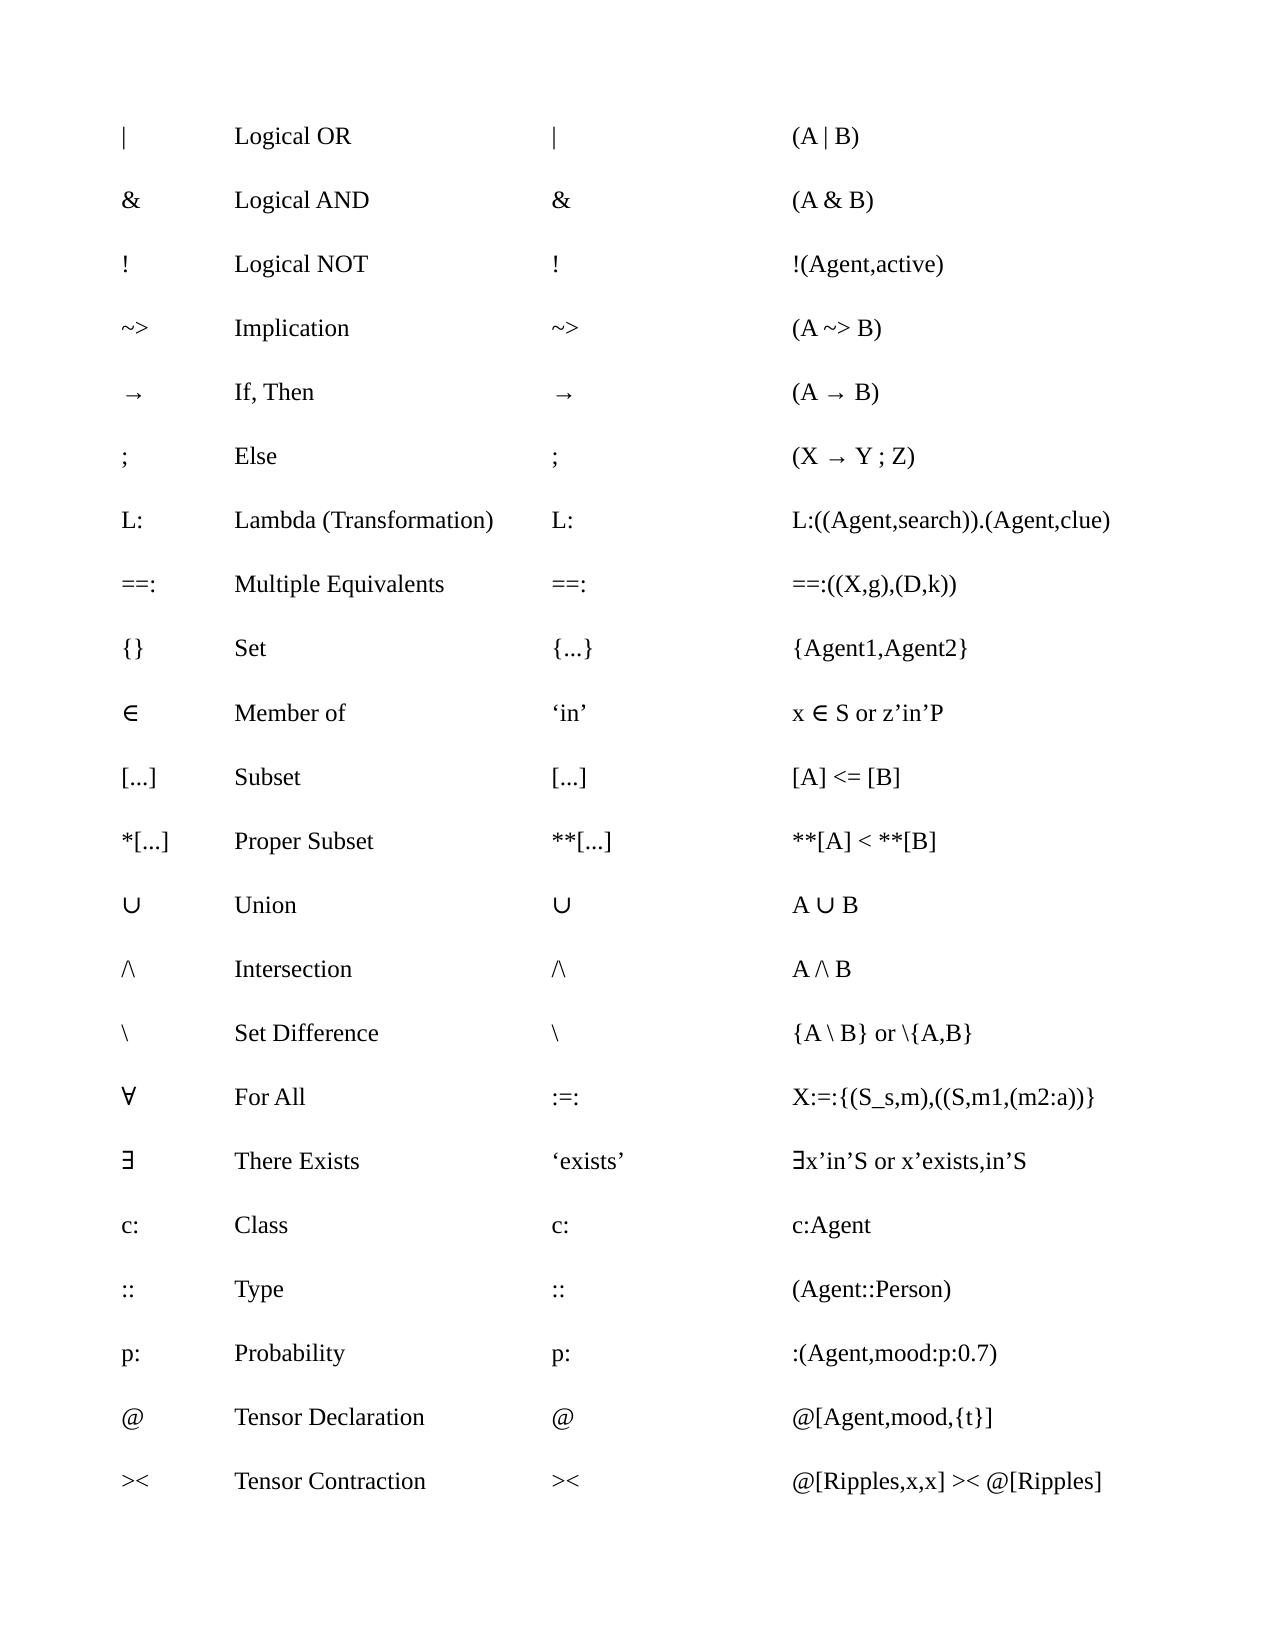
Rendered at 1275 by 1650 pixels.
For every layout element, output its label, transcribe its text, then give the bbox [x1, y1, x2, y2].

table_cell @ [118, 1399, 231, 1463]
table_cell (X → Y ; Z) [789, 439, 1122, 502]
table_cell ∀ [118, 1079, 231, 1143]
table_cell ∃x’in’S or x’exists,in’S [789, 1143, 1122, 1207]
table_cell Lambda (Transformation) [231, 503, 548, 567]
table_cell Probability [231, 1335, 548, 1399]
table_cell There Exists [231, 1143, 548, 1207]
table_cell (A ~> B) [789, 310, 1122, 374]
table_cell ; [549, 439, 789, 502]
table_cell (A | B) [789, 118, 1122, 182]
table_cell Tensor Declaration [231, 1399, 548, 1463]
table_cell {Agent1,Agent2} [789, 631, 1122, 695]
table_cell ; [118, 439, 231, 502]
table_cell \ [118, 1015, 231, 1079]
table_cell **[A] < **[B] [789, 823, 1122, 887]
table_cell Subset [231, 759, 548, 823]
table_cell x ∈ S or z’in’P [789, 695, 1122, 759]
table_cell Set Difference [231, 1015, 548, 1079]
table_cell Logical AND [231, 182, 548, 246]
table_cell /\ [549, 951, 789, 1015]
table_cell c: [549, 1207, 789, 1271]
table_cell ==: [549, 567, 789, 631]
table_cell *[...] [118, 823, 231, 887]
table_cell /\ [118, 951, 231, 1015]
table_cell **[...] [549, 823, 789, 887]
table_cell Set [231, 631, 548, 695]
table_cell | [118, 118, 231, 182]
table_cell Implication [231, 310, 548, 374]
table_cell A ∪ B [789, 887, 1122, 951]
table_cell ∪ [549, 887, 789, 951]
table_cell & [549, 182, 789, 246]
table_cell L: [118, 503, 231, 567]
table_cell Type [231, 1271, 548, 1335]
table_cell L: [549, 503, 789, 567]
table_cell Multiple Equivalents [231, 567, 548, 631]
table_cell :: [118, 1271, 231, 1335]
table_cell {} [118, 631, 231, 695]
table_cell {A \ B} or \{A,B} [789, 1015, 1122, 1079]
table_cell Tensor Contraction [231, 1464, 548, 1527]
table_cell & [118, 182, 231, 246]
table_cell → [549, 374, 789, 438]
table_cell c:Agent [789, 1207, 1122, 1271]
table_cell ∪ [118, 887, 231, 951]
table_cell For All [231, 1079, 548, 1143]
table_cell ! [118, 246, 231, 310]
table_cell → [118, 374, 231, 438]
table_cell :(Agent,mood:p:0.7) [789, 1335, 1122, 1399]
table_cell ~> [549, 310, 789, 374]
table_cell [...] [118, 759, 231, 823]
table_cell X:=:{(S_s,m),((S,m1,(m2:a))} [789, 1079, 1122, 1143]
table_cell A /\ B [789, 951, 1122, 1015]
table_cell {...} [549, 631, 789, 695]
table_cell Class [231, 1207, 548, 1271]
table_cell ~> [118, 310, 231, 374]
table_cell @ [549, 1399, 789, 1463]
table_cell \ [549, 1015, 789, 1079]
table_cell ! [549, 246, 789, 310]
table_cell :=: [549, 1079, 789, 1143]
table_cell [...] [549, 759, 789, 823]
table_cell ‘in’ [549, 695, 789, 759]
table_cell L:((Agent,search)).(Agent,clue) [789, 503, 1122, 567]
table_cell ∈ [118, 695, 231, 759]
table_cell Union [231, 887, 548, 951]
table_cell ==: [118, 567, 231, 631]
table_cell If, Then [231, 374, 548, 438]
table_cell (A & B) [789, 182, 1122, 246]
table_cell Intersection [231, 951, 548, 1015]
table_cell ==:((X,g),(D,k)) [789, 567, 1122, 631]
table_cell p: [549, 1335, 789, 1399]
table_cell p: [118, 1335, 231, 1399]
table_cell Member of [231, 695, 548, 759]
table_cell @[Agent,mood,{t}] [789, 1399, 1122, 1463]
table_cell [A] <= [B] [789, 759, 1122, 823]
table_cell ∃ [118, 1143, 231, 1207]
table_cell !(Agent,active) [789, 246, 1122, 310]
table_cell c: [118, 1207, 231, 1271]
table_cell @[Ripples,x,x] >< @[Ripples] [789, 1464, 1122, 1527]
table_cell Logical NOT [231, 246, 548, 310]
table_cell | [549, 118, 789, 182]
table_cell >< [549, 1464, 789, 1527]
table_cell (A → B) [789, 374, 1122, 438]
table_cell Else [231, 439, 548, 502]
table_cell >< [118, 1464, 231, 1527]
table_cell :: [549, 1271, 789, 1335]
table_cell ‘exists’ [549, 1143, 789, 1207]
table_cell (Agent::Person) [789, 1271, 1122, 1335]
table_cell Logical OR [231, 118, 548, 182]
table_cell Proper Subset [231, 823, 548, 887]
